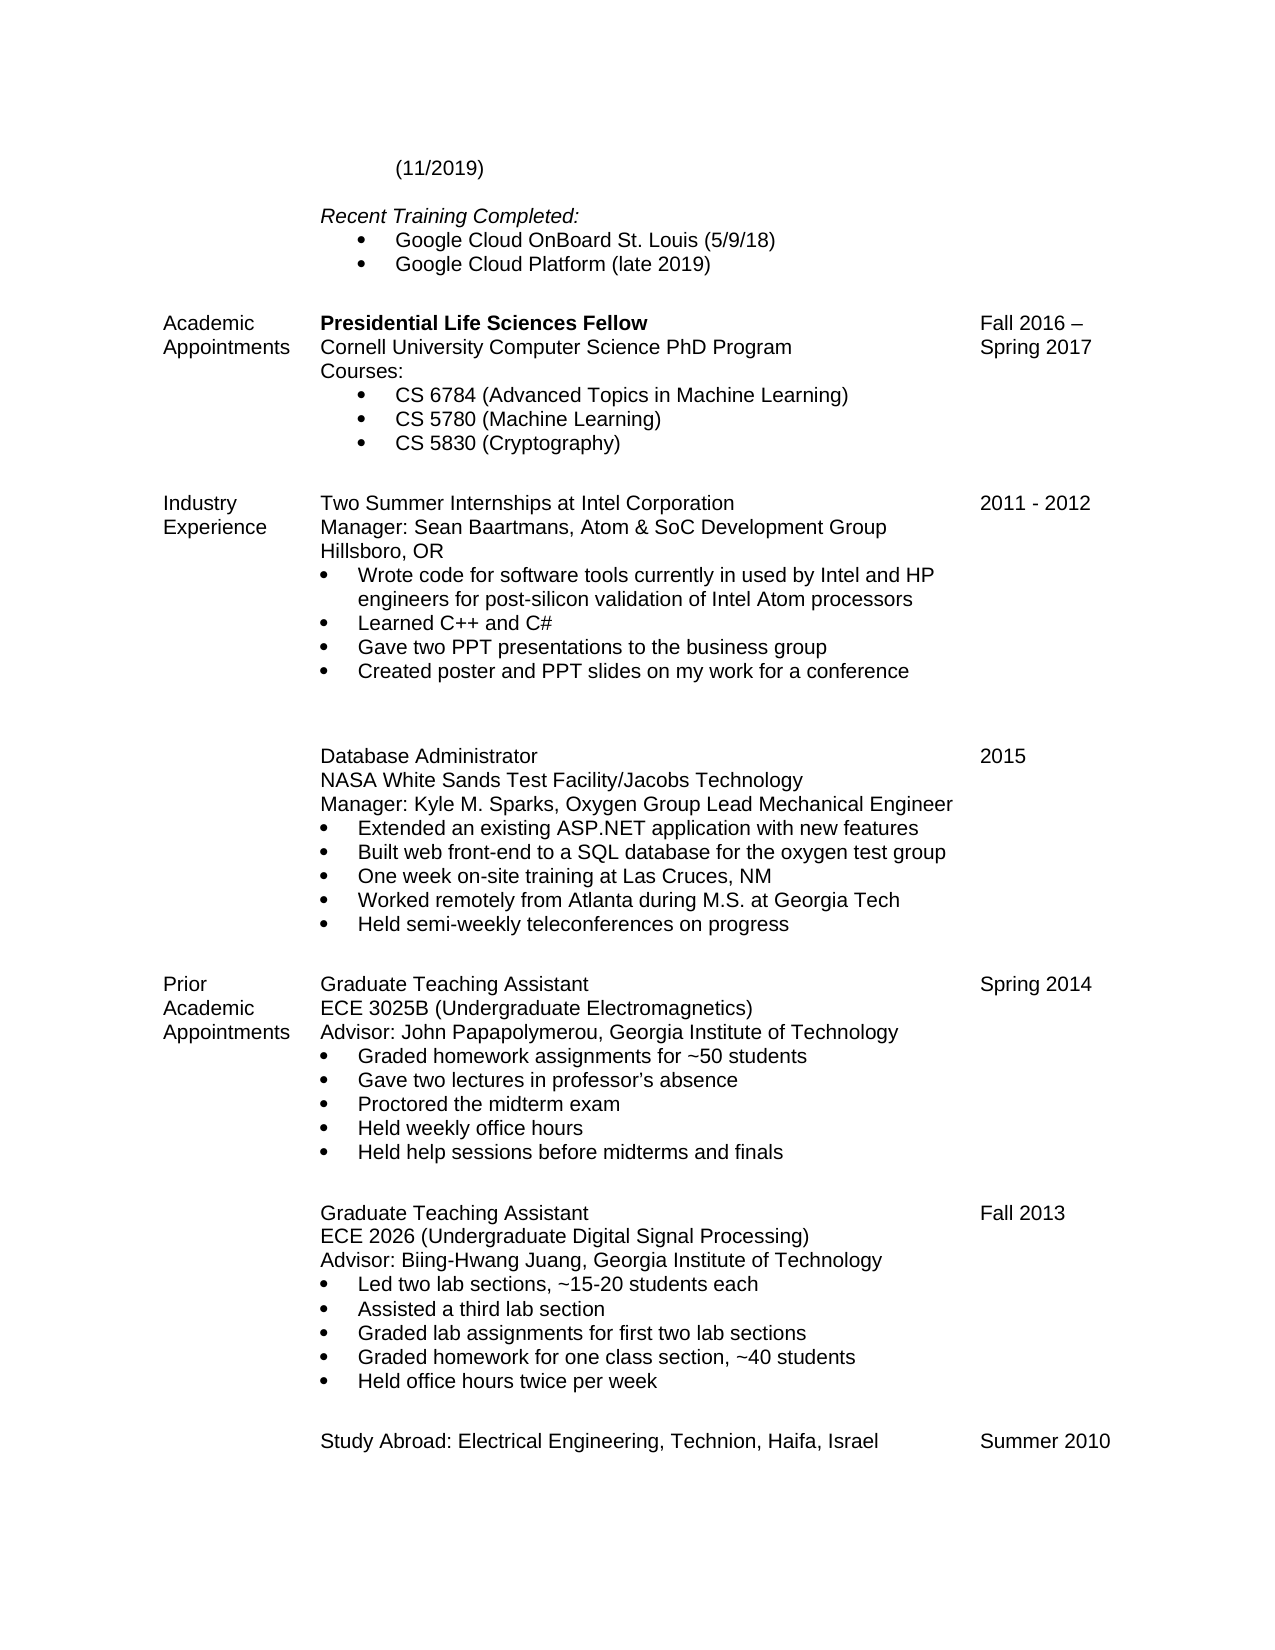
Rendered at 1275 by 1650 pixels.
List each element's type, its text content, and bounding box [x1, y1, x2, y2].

table_cell [150, 739, 307, 966]
table_cell [150, 1423, 307, 1483]
table_cell Prior Academic Appointments [150, 966, 307, 1195]
table_cell Fall 2013 [967, 1195, 1125, 1423]
table_cell Presidential Life Sciences Fellow Cornell University Computer Science PhD Program Courses: CS 6784 (Advanced Topics in Machine Learning) CS 5780 (Machine Learning) CS 5830 (Cryptography) [308, 305, 967, 485]
table_cell Fall 2016 – Spring 2017 [967, 305, 1125, 485]
table_cell Academic Appointments [150, 305, 307, 485]
table_cell [150, 1195, 307, 1423]
table_cell 2015 [967, 739, 1125, 966]
table_cell [150, 150, 307, 305]
table_cell 2011 - 2012 [967, 485, 1125, 738]
table_cell Summer 2010 [967, 1423, 1125, 1483]
table_cell Two Summer Internships at Intel Corporation Manager: Sean Baartmans, Atom & SoC Development Group Hillsboro, OR Wrote code for software tools currently in used by Intel and HP engineers for post-silicon validation of Intel Atom processors Learned C++ and C# Gave two PPT presentations to the business group Created poster and PPT slides on my work for a conference [308, 485, 967, 738]
table_cell Industry Experience [150, 485, 307, 738]
table_cell Graduate Teaching Assistant ECE 3025B (Undergraduate Electromagnetics) Advisor: John Papapolymerou, Georgia Institute of Technology Graded homework assignments for ~50 students Gave two lectures in professor’s absence Proctored the midterm exam Held weekly office hours Held help sessions before midterms and finals [308, 966, 967, 1195]
table_cell Study Abroad: Electrical Engineering, Technion, Haifa, Israel [308, 1423, 967, 1483]
table_cell Graduate Teaching Assistant ECE 2026 (Undergraduate Digital Signal Processing) Advisor: Biing-Hwang Juang, Georgia Institute of Technology Led two lab sections, ~15-20 students each Assisted a third lab section Graded lab assignments for first two lab sections Graded homework for one class section, ~40 students Held office hours twice per week [308, 1195, 967, 1423]
table_cell Spring 2014 [967, 966, 1125, 1195]
table_cell Database Administrator NASA White Sands Test Facility/Jacobs Technology Manager: Kyle M. Sparks, Oxygen Group Lead Mechanical Engineer Extended an existing ASP.NET application with new features Built web front-end to a SQL database for the oxygen test group One week on-site training at Las Cruces, NM Worked remotely from Atlanta during M.S. at Georgia Tech Held semi-weekly teleconferences on progress [308, 739, 967, 966]
table_cell [967, 150, 1125, 305]
table_cell Oasis Digital Solutions Software Developer Technologies Learned: Angular 2-9, TypeScript, Angular Material, Node.js, Nrwl Nx, Bazel, Google Cloud Platform, Linux (Ubuntu 20.04 is my daily-driver) Projects Completed for Clients: Lam Research Corp (Fortune 500; 2 projects completed) Project #1 (Angular 6/7/8 and Node.js; 1 year) 231 commits merged into develop branch = 27% of all commits (#2 committer by volume) Commits Author ======= ====== 251 Joe 231 Drew (me) 159 Sam 54 Bob ... ... Project #2 (Angular 5 and Node.js; 7 months) 53 commits merged into develop branch = 19% of all commits (#3 committer by volume) Commits Author ======= ====== 88 Bill 72 Nick 53 Drew (me) 35 Sarah 22 Emily ... ... Pricewaterhouse Coopers (Fortune 500; 1 project, 6 months) Angular 5, Node.js, MongoDB Elekta Corp (1 project, 3 months) Aggio.io (3 weeks) Angular Boot Camps Taught (Primary Instructor): Angular Boot Camps Co-taught: Blog Posts Written: “How I Learned Angular” (9/16/17) “Angular Runtime Performance Guide” (9/19/17) Featured on the Google Angular blog “Loopback 3, TypeScript, and Custom Connectors” (1/5/18) “Why You Should Try Ubuntu” (9/15/19) Conference Talks Given: Angular Drag-and-Drop at WindyCity DevFest 2019 Angular Drag-and-Drop at St. Louis DevFest 2019 Machine Learning + Angular at COMO DevFest 2019 Full Stack Angular with NestJS at St. Louis DevFest 2019 Meetup Talks Given: “Rapid Declarative REST APIs for Angular Apps” (10/2017) TensorFlow.js + Angular at St. Louis Angular Lunch (3/2019) Angular Reactive Forms at St. Louis Angular (2/2019) Angular Drag-and-Drop at Porto Google Dev Group (2/2019) Conferences Attended: Bazelcon 2019 (Sunnyvale) WindyCity DevFest 2019 (Chicago) St. Louis DevFest 2019 [Both] DevUp 2018 (St. Louis) Strange Loop 2017 (St. Louis) Certifications: Google Cloud Platform (GCP) Professional Data Engineer (11/2019) Recent Training Completed: Google Cloud OnBoard St. Louis (5/9/18) Google Cloud Platform (late 2019) [308, 150, 967, 305]
